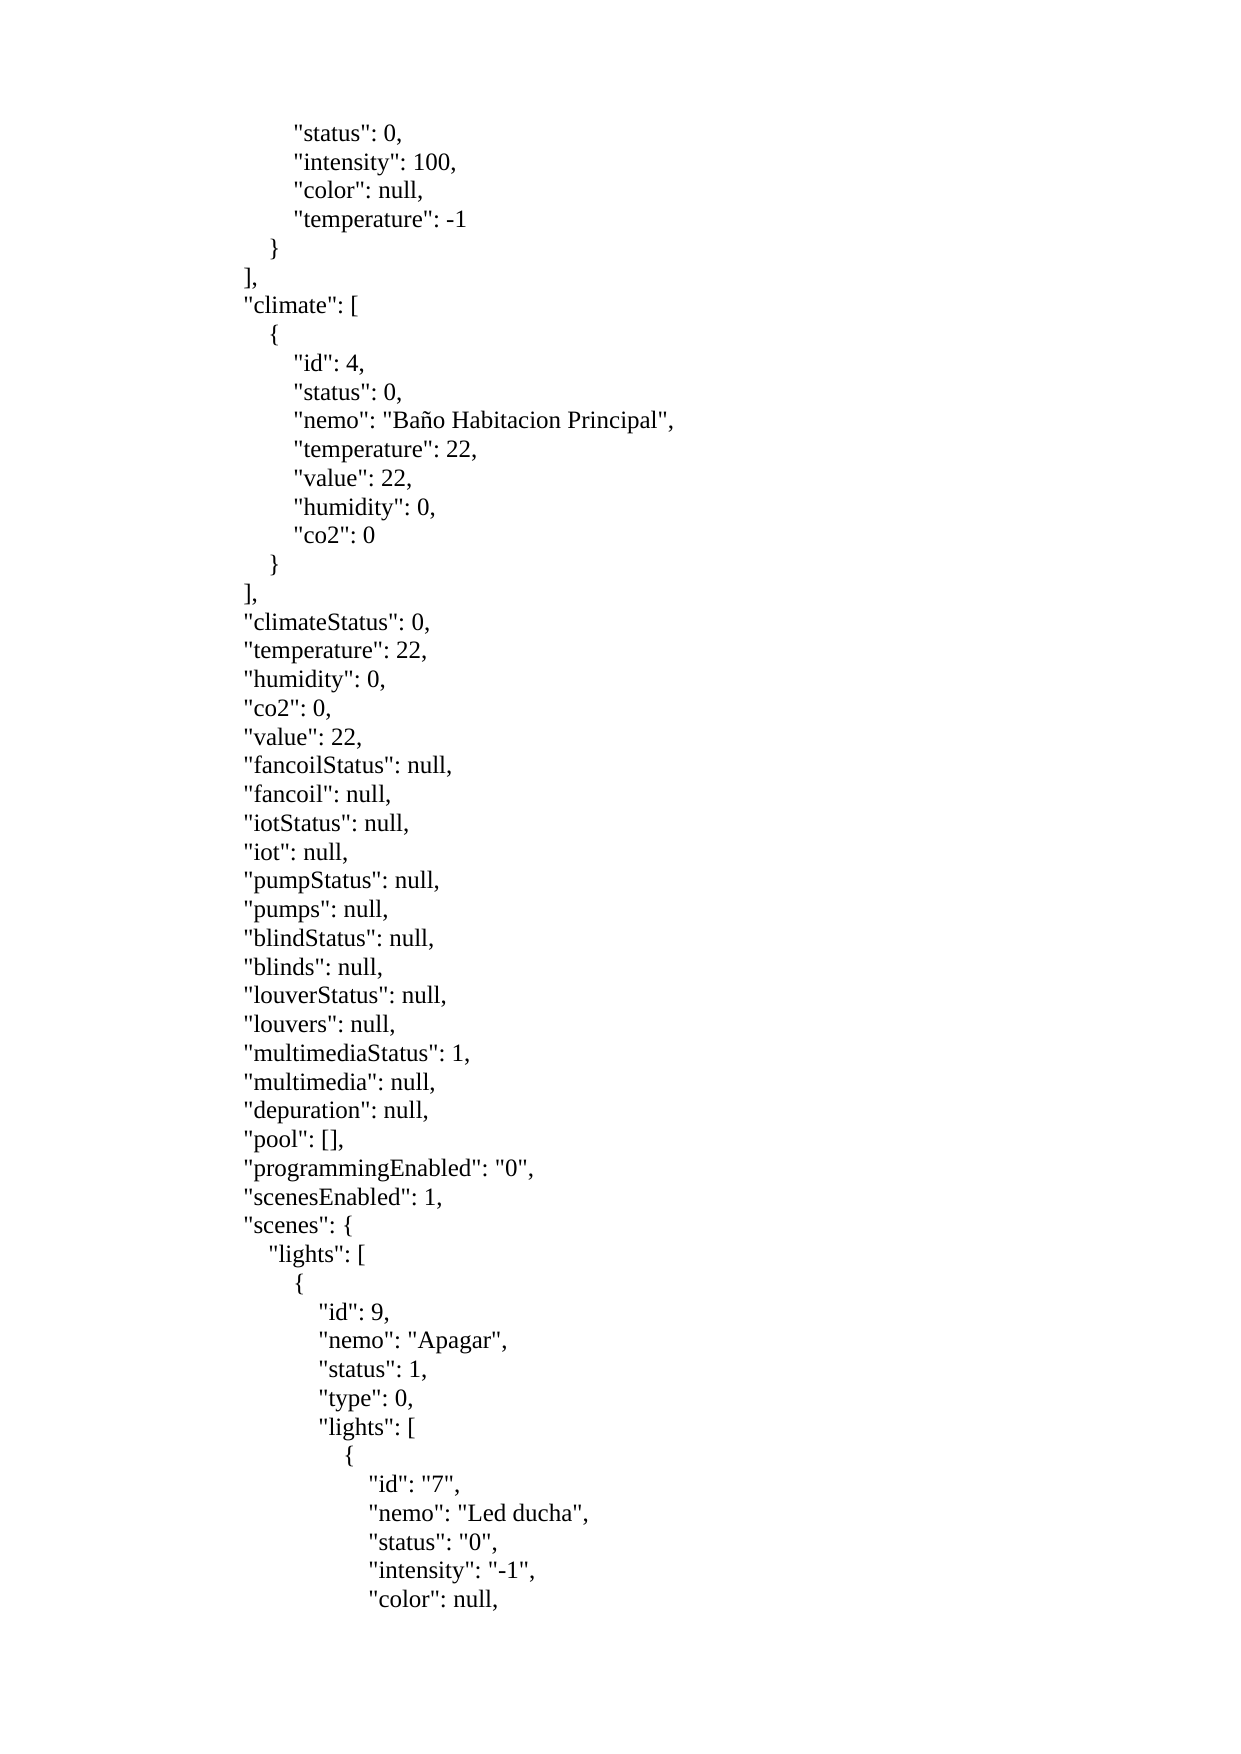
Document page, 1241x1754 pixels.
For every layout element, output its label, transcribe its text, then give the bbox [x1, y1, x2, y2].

text "status": 0, [118, 377, 1122, 406]
text "lights": [ [118, 1412, 1122, 1441]
text "humidity": 0, [118, 664, 1122, 693]
text "nemo": "Apagar", [118, 1326, 1122, 1354]
text "iotStatus": null, [118, 808, 1122, 837]
text "status": 0, [118, 118, 1122, 147]
text { [118, 319, 1122, 348]
text "temperature": 22, [118, 434, 1122, 463]
text "value": 22, [118, 463, 1122, 492]
text "pool": [], [118, 1124, 1122, 1153]
text ], [118, 578, 1122, 607]
text "id": 9, [118, 1297, 1122, 1326]
text "louverStatus": null, [118, 981, 1122, 1009]
text "climate": [ [118, 291, 1122, 319]
text "fancoilStatus": null, [118, 751, 1122, 779]
text "status": 1, [118, 1354, 1122, 1383]
text "multimediaStatus": 1, [118, 1038, 1122, 1067]
text "status": "0", [118, 1527, 1122, 1556]
text "pumps": null, [118, 894, 1122, 923]
text "color": null, [118, 1584, 1122, 1613]
text "climateStatus": 0, [118, 607, 1122, 636]
text "intensity": 100, [118, 147, 1122, 176]
text "depuration": null, [118, 1096, 1122, 1124]
text "co2": 0, [118, 693, 1122, 722]
text "louvers": null, [118, 1009, 1122, 1038]
text "scenes": { [118, 1211, 1122, 1239]
text } [118, 233, 1122, 262]
text "temperature": 22, [118, 636, 1122, 664]
text { [118, 1268, 1122, 1297]
text "pumpStatus": null, [118, 866, 1122, 894]
text ], [118, 262, 1122, 291]
text "id": 4, [118, 348, 1122, 377]
text "programmingEnabled": "0", [118, 1153, 1122, 1182]
text "blinds": null, [118, 952, 1122, 981]
text "color": null, [118, 176, 1122, 204]
text "fancoil": null, [118, 779, 1122, 808]
text "nemo": "Baño Habitacion Principal", [118, 406, 1122, 434]
text } [118, 549, 1122, 578]
text { [118, 1441, 1122, 1469]
text "scenesEnabled": 1, [118, 1182, 1122, 1211]
text "value": 22, [118, 722, 1122, 751]
text "humidity": 0, [118, 492, 1122, 521]
text "multimedia": null, [118, 1067, 1122, 1096]
text "co2": 0 [118, 521, 1122, 549]
text "iot": null, [118, 837, 1122, 866]
text "temperature": -1 [118, 204, 1122, 233]
text "blindStatus": null, [118, 923, 1122, 952]
text "intensity": "-1", [118, 1556, 1122, 1584]
text "nemo": "Led ducha", [118, 1498, 1122, 1527]
text "lights": [ [118, 1239, 1122, 1268]
text "type": 0, [118, 1383, 1122, 1412]
text "id": "7", [118, 1469, 1122, 1498]
